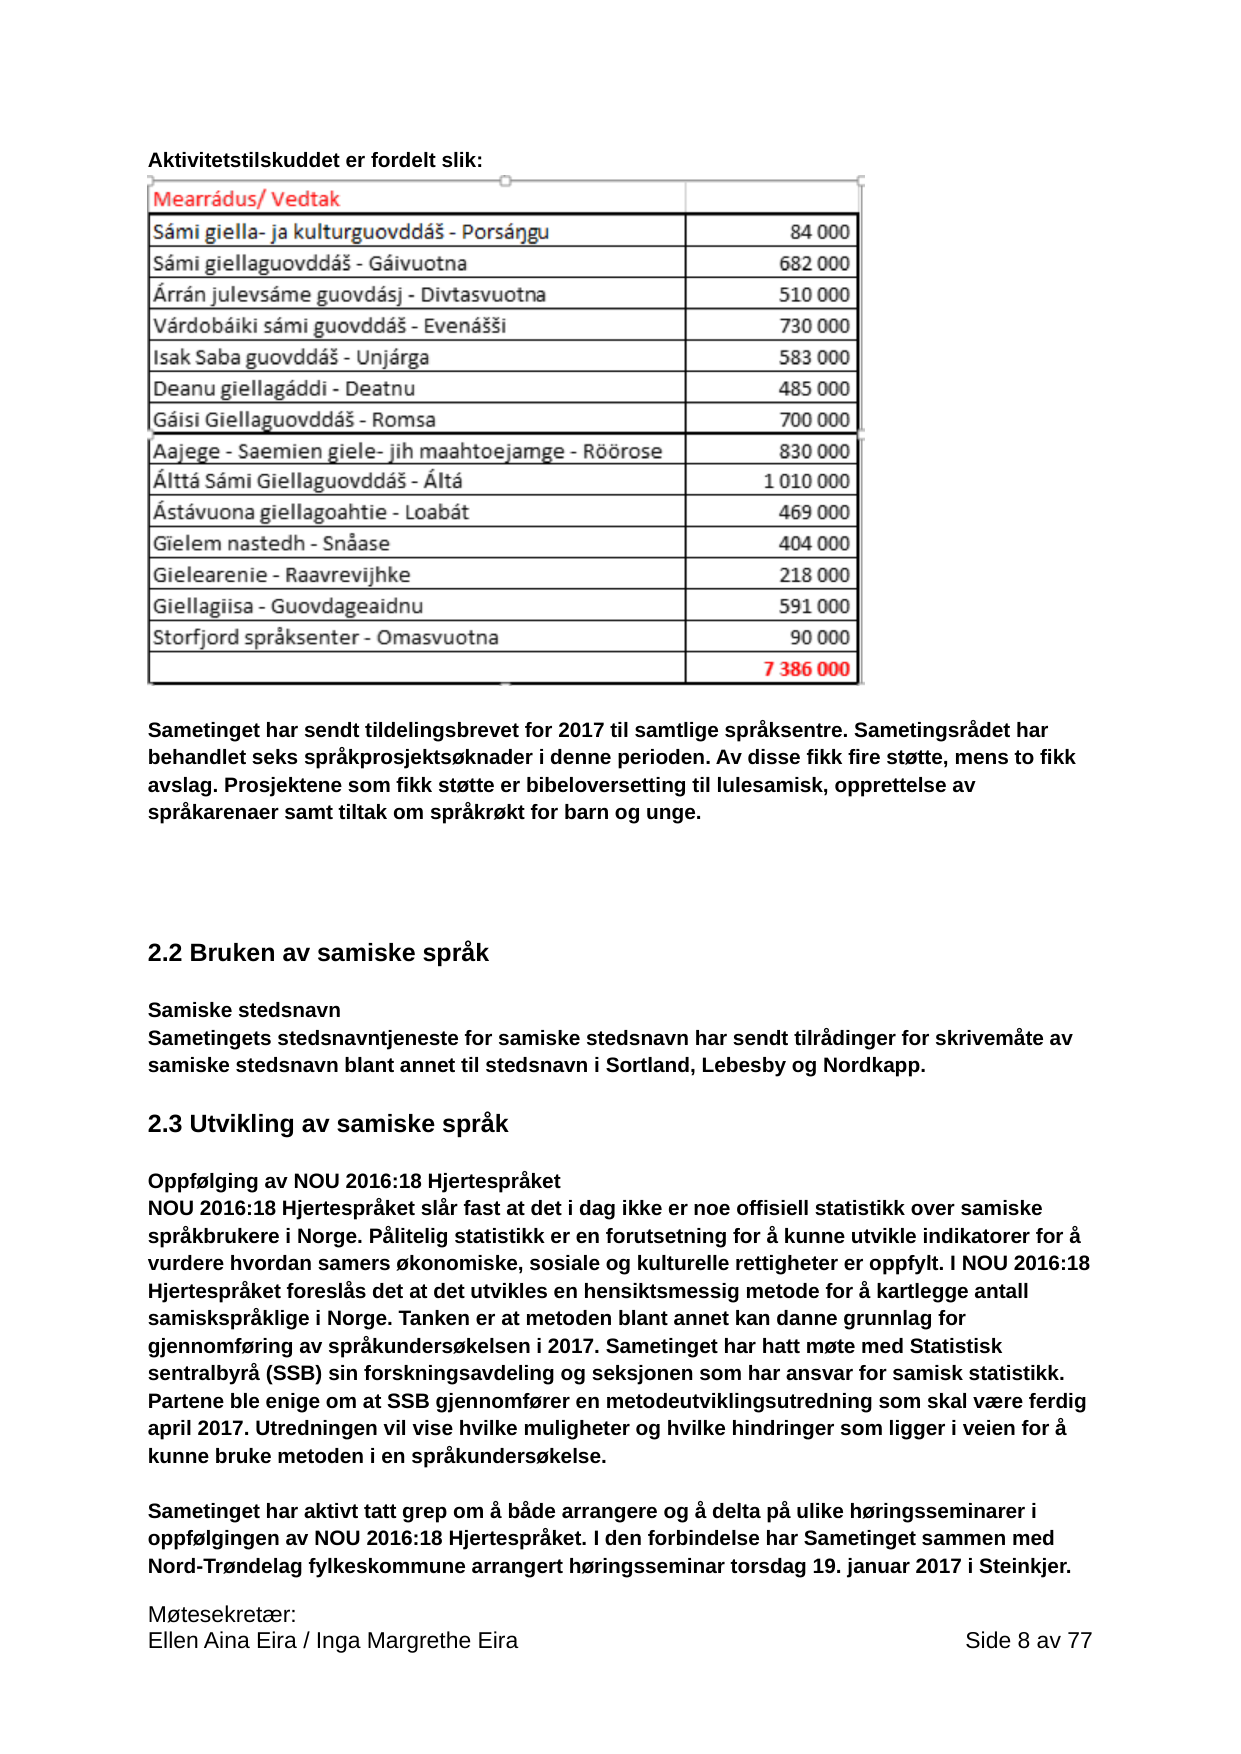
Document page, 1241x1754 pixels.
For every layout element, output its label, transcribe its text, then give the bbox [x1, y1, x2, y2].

picture [147, 175, 865, 686]
table_header Aktivitetstilskuddet er fordelt slik: Sametinget har sendt tildelingsbrevet for 2017 til samtlige språksentre. Sametingsrådet har behandlet seks språkprosjektsøknader i denne perioden. Av disse fikk fire støtte, mens to fikk avslag. Prosjektene som fikk støtte er bibeloversetting til lulesamisk, opprettelse av språkarenaer samt tiltak om språkrøkt for barn og unge. 2.2 Bruken av samiske språk Samiske stedsnavn Sametingets stedsnavntjeneste for samiske stedsnavn har sendt tilrådinger for skrivemåte av samiske stedsnavn blant annet til stedsnavn i Sortland, Lebesby og Nordkapp. 2.3 Utvikling av samiske språk Oppfølging av NOU 2016:18 Hjertespråket NOU 2016:18 Hjertespråket slår fast at det i dag ikke er noe offisiell statistikk over samiske språkbrukere i Norge. Pålitelig statistikk er en forutsetning for å kunne utvikle indikatorer for å vurdere hvordan samers økonomiske, sosiale og kulturelle rettigheter er oppfylt. I NOU 2016:18 Hjertespråket foreslås det at det utvikles en hensiktsmessig metode for å kartlegge antall samiskspråklige i Norge. Tanken er at metoden blant annet kan danne grunnlag for gjennomføring av språkundersøkelsen i 2017. Sametinget har hatt møte med Statistisk sentralbyrå (SSB) sin forskningsavdeling og seksjonen som har ansvar for samisk statistikk. Partene ble enige om at SSB gjennomfører en metodeutviklingsutredning som skal være ferdig april 2017. Utredningen vil vise hvilke muligheter og hvilke hindringer som ligger i veien for å kunne bruke metoden i en språkundersøkelse. Sametinget har aktivt tatt grep om å både arrangere og å delta på ulike høringsseminarer i oppfølgingen av NOU 2016:18 Hjertespråket. I den forbindelse har Sametinget sammen med Nord-Trøndelag fylkeskommune arrangert høringsseminar torsdag 19. januar 2017 i Steinkjer. [136, 148, 1104, 1577]
